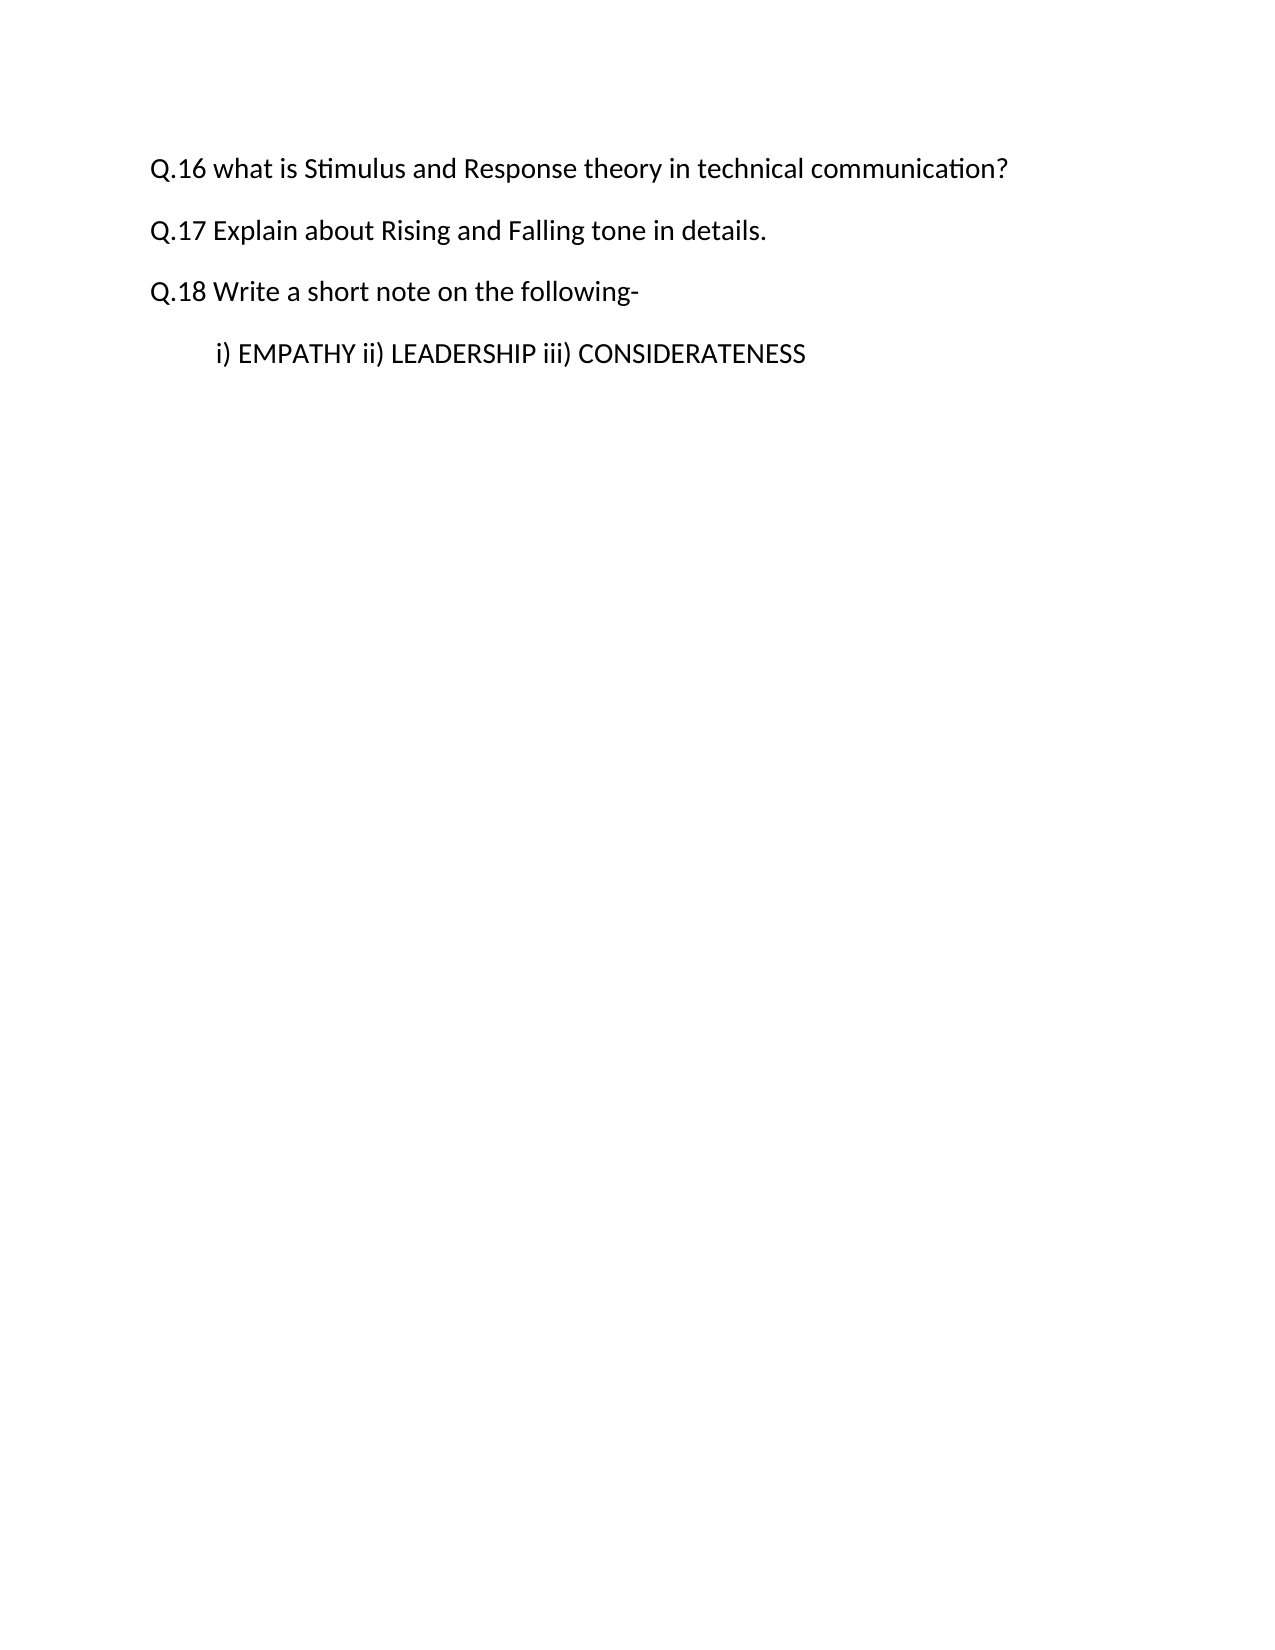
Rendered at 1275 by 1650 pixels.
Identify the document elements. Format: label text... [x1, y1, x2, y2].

text i) EMPATHY ii) LEADERSHIP iii) CONSIDERATENESS [150, 335, 1125, 371]
text Q.17 Explain about Rising and Falling tone in details. [150, 212, 1125, 247]
text Q.18 Write a short note on the following- [150, 273, 1125, 309]
text Q.16 what is Stimulus and Response theory in technical communication? [150, 150, 1125, 186]
